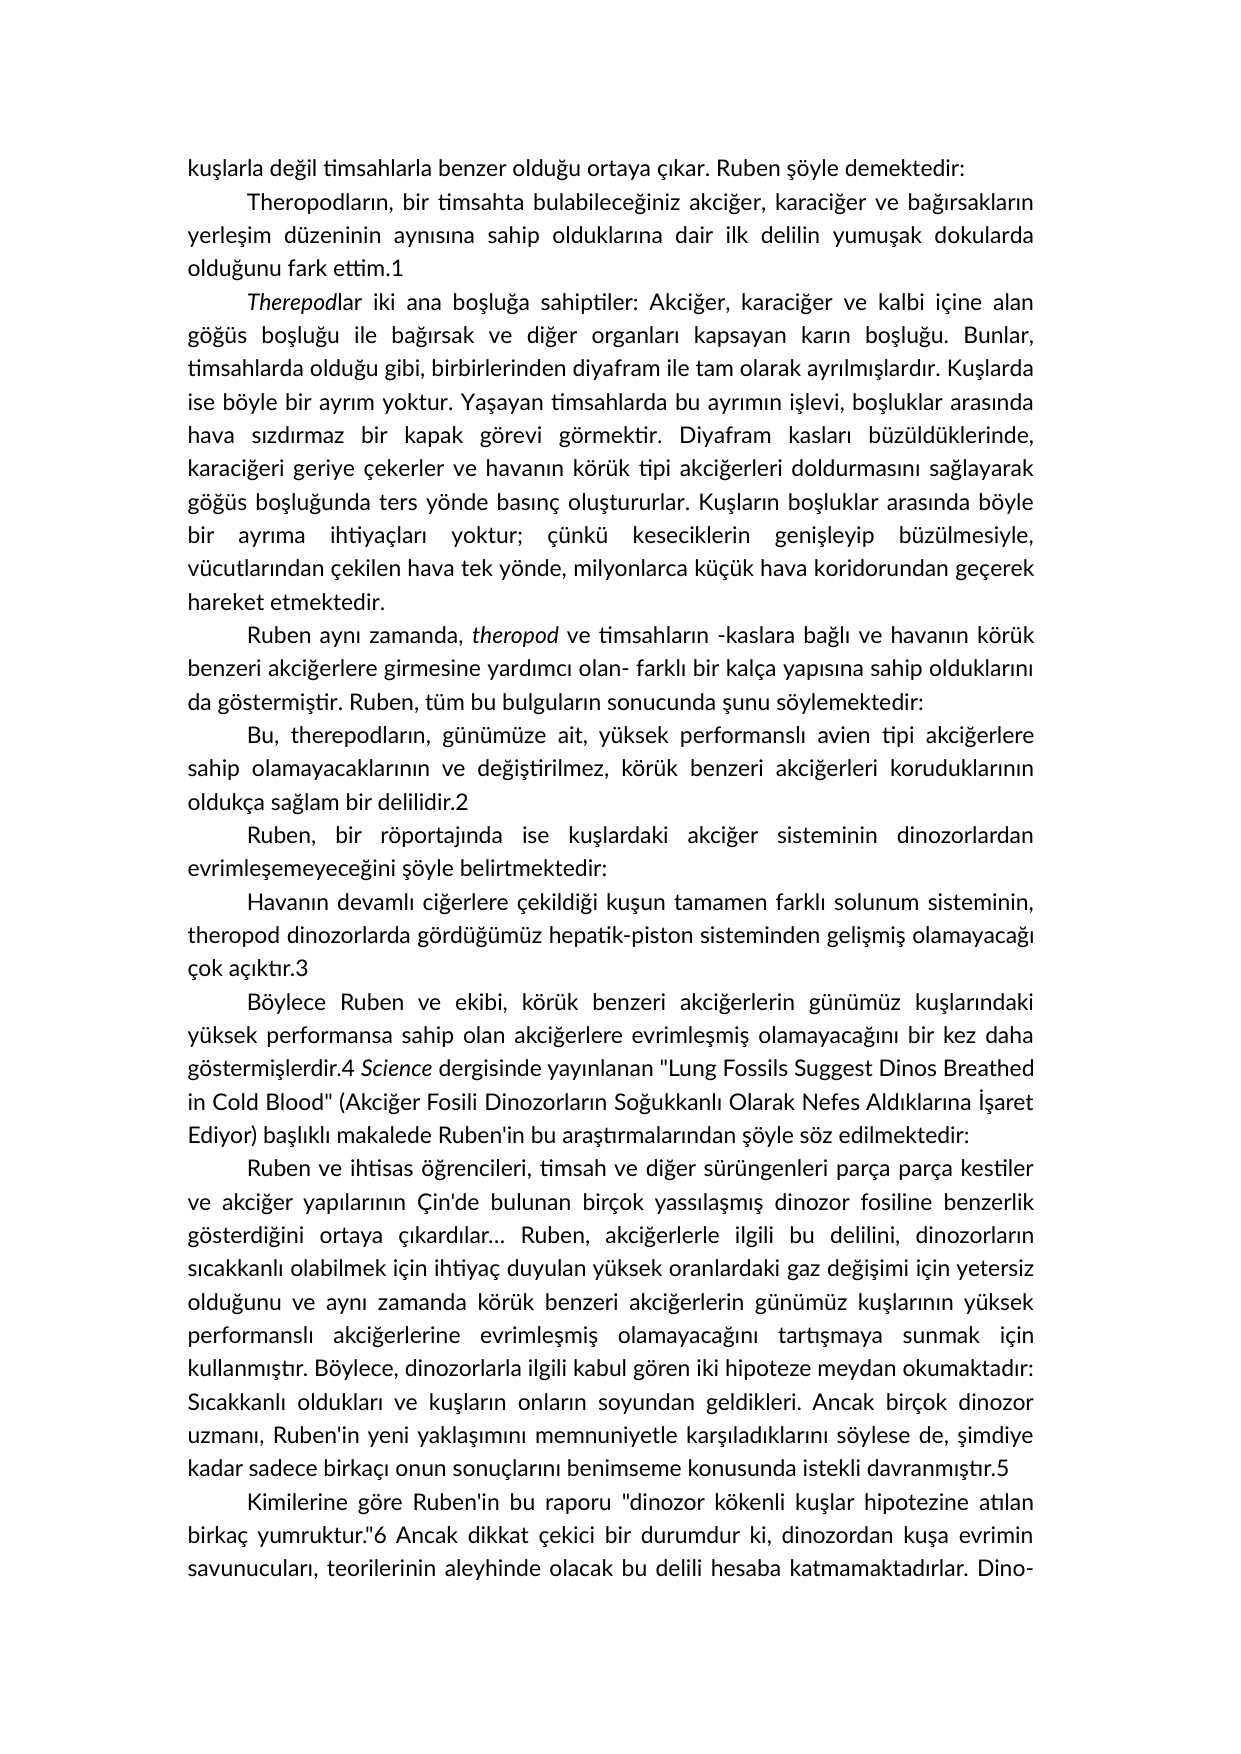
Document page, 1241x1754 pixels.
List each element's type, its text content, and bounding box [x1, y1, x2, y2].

text Theropodların, bir timsahta bulabileceğiniz akciğer, karaciğer ve bağırsakların yerleşim düzeninin aynısına sahip olduklarına dair ilk delilin yumuşak dokularda olduğunu fark ettim.1 [187, 183, 1035, 283]
text Havanın devamlı ciğerlere çekildiği kuşun tamamen farklı solunum sisteminin, theropod dinozorlarda gördüğümüz hepatik-piston sisteminden gelişmiş olamayacağı çok açıktır.3 [187, 883, 1035, 983]
text Böylece Ruben ve ekibi, körük benzeri akciğerlerin günümüz kuşlarındaki yüksek performansa sahip olan akciğerlere evrimleşmiş olamayacağını bir kez daha göstermişlerdir.4 Science dergisinde yayınlanan "Lung Fossils Suggest Dinos Breathed in Cold Blood" (Akciğer Fosili Dinozorların Soğukkanlı Olarak Nefes Aldıklarına İşaret Ediyor) başlıklı makalede Ruben'in bu araştırmalarından şöyle söz edilmektedir: [187, 983, 1035, 1150]
text Ruben aynı zamanda, theropod ve timsahların -kaslara bağlı ve havanın körük benzeri akciğerlere girmesine yardımcı olan- farklı bir kalça yapısına sahip olduklarını da göstermiştir. Ruben, tüm bu bulguların sonucunda şunu söylemektedir: [187, 617, 1035, 717]
text kuşlarla değil timsahlarla benzer olduğu ortaya çıkar. Ruben şöyle demektedir: [187, 150, 1035, 183]
text Ruben ve ihtisas öğrencileri, timsah ve diğer sürüngenleri parça parça kestiler ve akciğer yapılarının Çin'de bulunan birçok yassılaşmış dinozor fosiline benzerlik gösterdiğini ortaya çıkardılar… Ruben, akciğerlerle ilgili bu delilini, dinozorların sıcakkanlı olabilmek için ihtiyaç duyulan yüksek oranlardaki gaz değişimi için yetersiz olduğunu ve aynı zamanda körük benzeri akciğerlerin günümüz kuşlarının yüksek performanslı akciğerlerine evrimleşmiş olamayacağını tartışmaya sunmak için kullanmıştır. Böylece, dinozorlarla ilgili kabul gören iki hipoteze meydan okumaktadır: Sıcakkanlı oldukları ve kuşların onların soyundan geldikleri. Ancak birçok dinozor uzmanı, Ruben'in yeni yaklaşımını memnuniyetle karşıladıklarını söylese de, şimdiye kadar sadece birkaçı onun sonuçlarını benimseme konusunda istekli davranmıştır.5 [187, 1150, 1035, 1483]
text Bu, therepodların, günümüze ait, yüksek performanslı avien tipi akciğerlere sahip olamayacaklarının ve değiştirilmez, körük benzeri akciğerleri koruduklarının oldukça sağlam bir delilidir.2 [187, 717, 1035, 817]
text Kimilerine göre Ruben'in bu raporu "dinozor kökenli kuşlar hipotezine atılan birkaç yumruktur."6 Ancak dikkat çekici bir durumdur ki, dinozordan kuşa evrimin savunucuları, teorilerinin aleyhinde olacak bu delili hesaba katmamaktadırlar. Dino- [187, 1483, 1035, 1583]
text Therepodlar iki ana boşluğa sahiptiler: Akciğer, karaciğer ve kalbi içine alan göğüs boşluğu ile bağırsak ve diğer organları kapsayan karın boşluğu. Bunlar, timsahlarda olduğu gibi, birbirlerinden diyafram ile tam olarak ayrılmışlardır. Kuşlarda ise böyle bir ayrım yoktur. Yaşayan timsahlarda bu ayrımın işlevi, boşluklar arasında hava sızdırmaz bir kapak görevi görmektir. Diyafram kasları büzüldüklerinde, karaciğeri geriye çekerler ve havanın körük tipi akciğerleri doldurmasını sağlayarak göğüs boşluğunda ters yönde basınç oluştururlar. Kuşların boşluklar arasında böyle bir ayrıma ihtiyaçları yoktur; çünkü keseciklerin genişleyip büzülmesiyle, vücutlarından çekilen hava tek yönde, milyonlarca küçük hava koridorundan geçerek hareket etmektedir. [187, 283, 1035, 617]
text Ruben, bir röportajında ise kuşlardaki akciğer sisteminin dinozorlardan evrimleşemeyeceğini şöyle belirtmektedir: [187, 817, 1035, 883]
